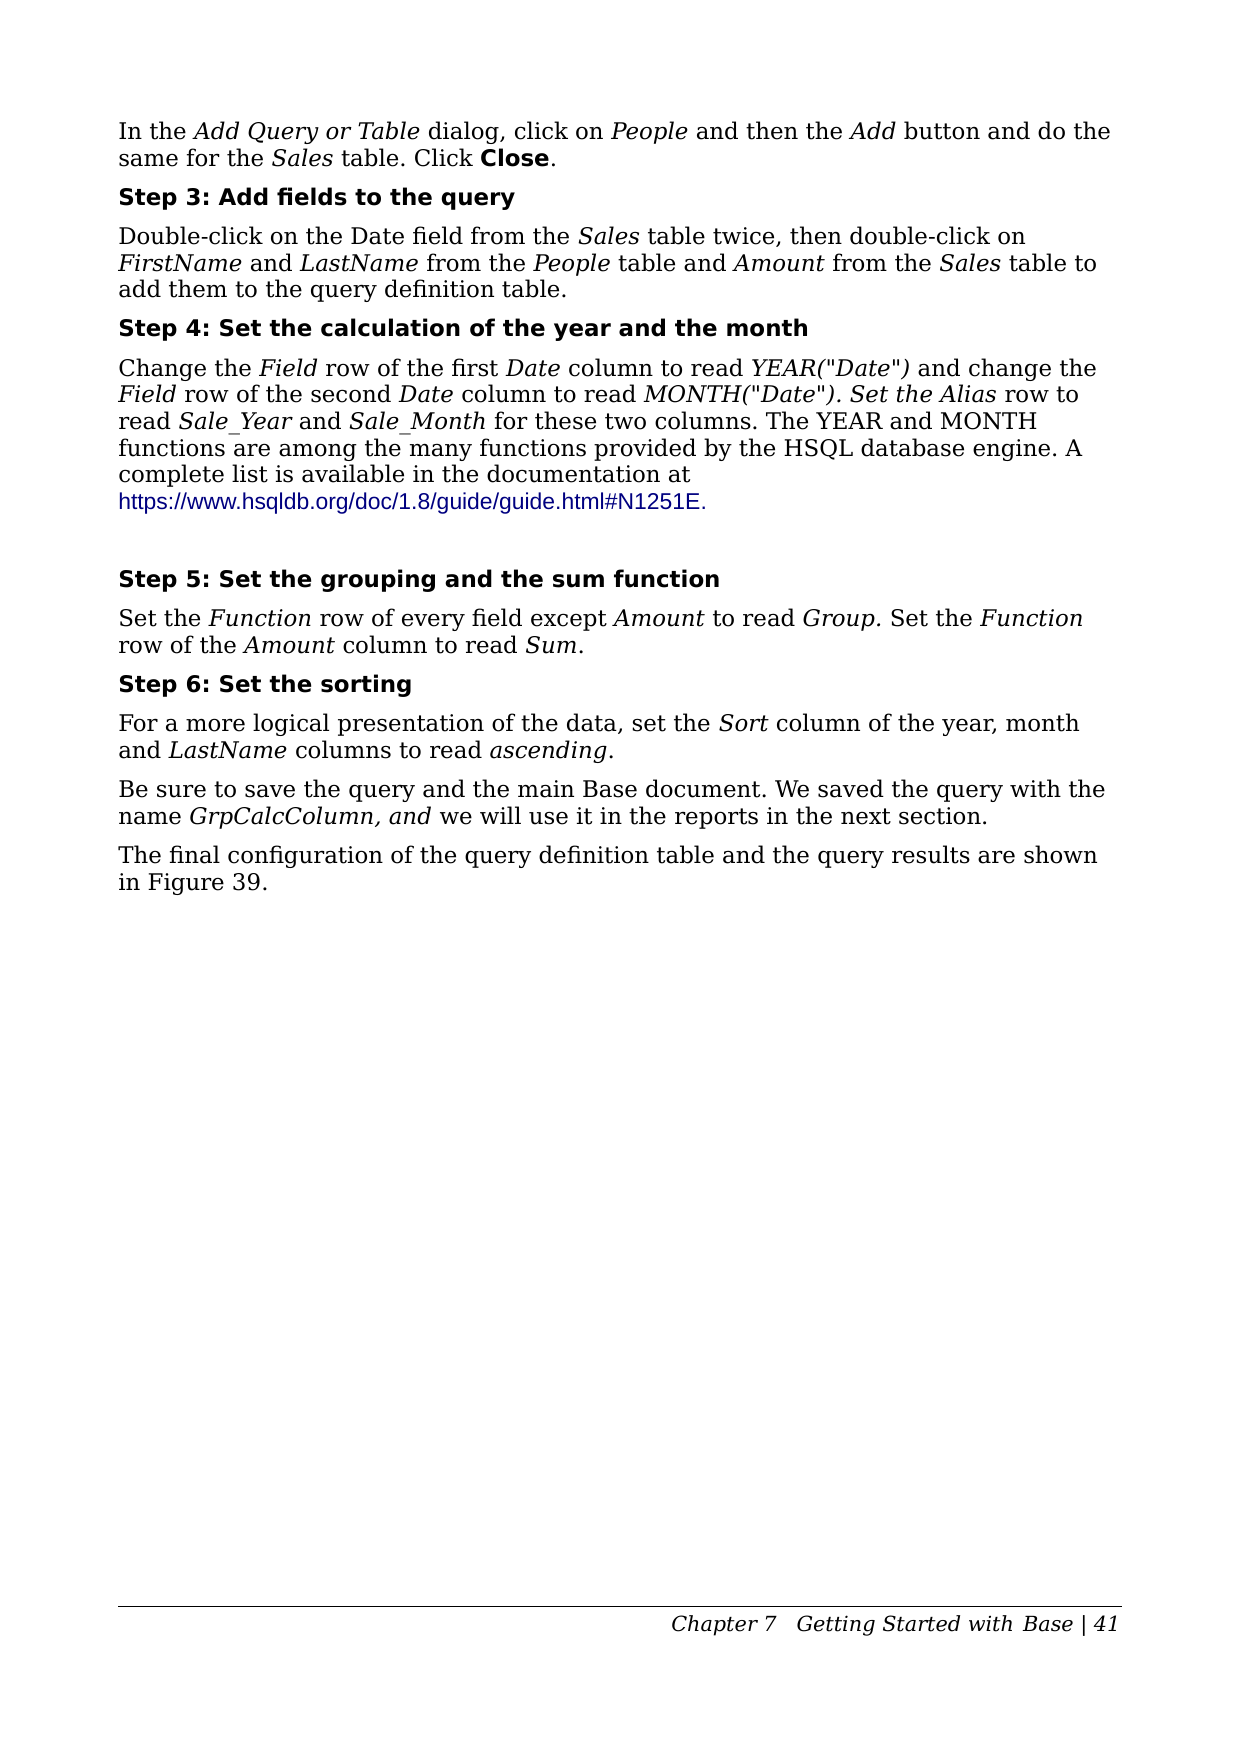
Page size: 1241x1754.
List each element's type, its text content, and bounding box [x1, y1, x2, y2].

text Step 3: Add fields to the query [118, 184, 1122, 211]
text Change the Field row of the first Date column to read YEAR("Date") and change the Field row of the second Date column to read MONTH("Date"). Set the Alias row to read Sale_Year and Sale_Month for these two columns. The YEAR and MONTH functions are among the many functions provided by the HSQL database engine. A complete list is available in the documentation at https://www.hsqldb.org/doc/1.8/guide/guide.html#N1251E. [118, 355, 1122, 514]
text The final configuration of the query definition table and the query results are shown in Figure 39. [118, 842, 1122, 895]
text Set the Function row of every field except Amount to read Group. Set the Function row of the Amount column to read Sum. [118, 605, 1122, 659]
text Double-click on the Date field from the Sales table twice, then double-click on FirstName and LastName from the People table and Amount from the Sales table to add them to the query definition table. [118, 223, 1122, 303]
text Step 5: Set the grouping and the sum function [118, 566, 1122, 593]
text Be sure to save the query and the main Base document. We saved the query with the name GrpCalcColumn, and we will use it in the reports in the next section. [118, 776, 1122, 829]
text Step 6: Set the sorting [118, 671, 1122, 698]
text In the Add Query or Table dialog, click on People and then the Add button and do the same for the Sales table. Click Close. [118, 118, 1122, 171]
text For a more logical presentation of the data, set the Sort column of the year, month and LastName columns to read ascending. [118, 710, 1122, 764]
text Step 4: Set the calculation of the year and the month [118, 316, 1122, 342]
